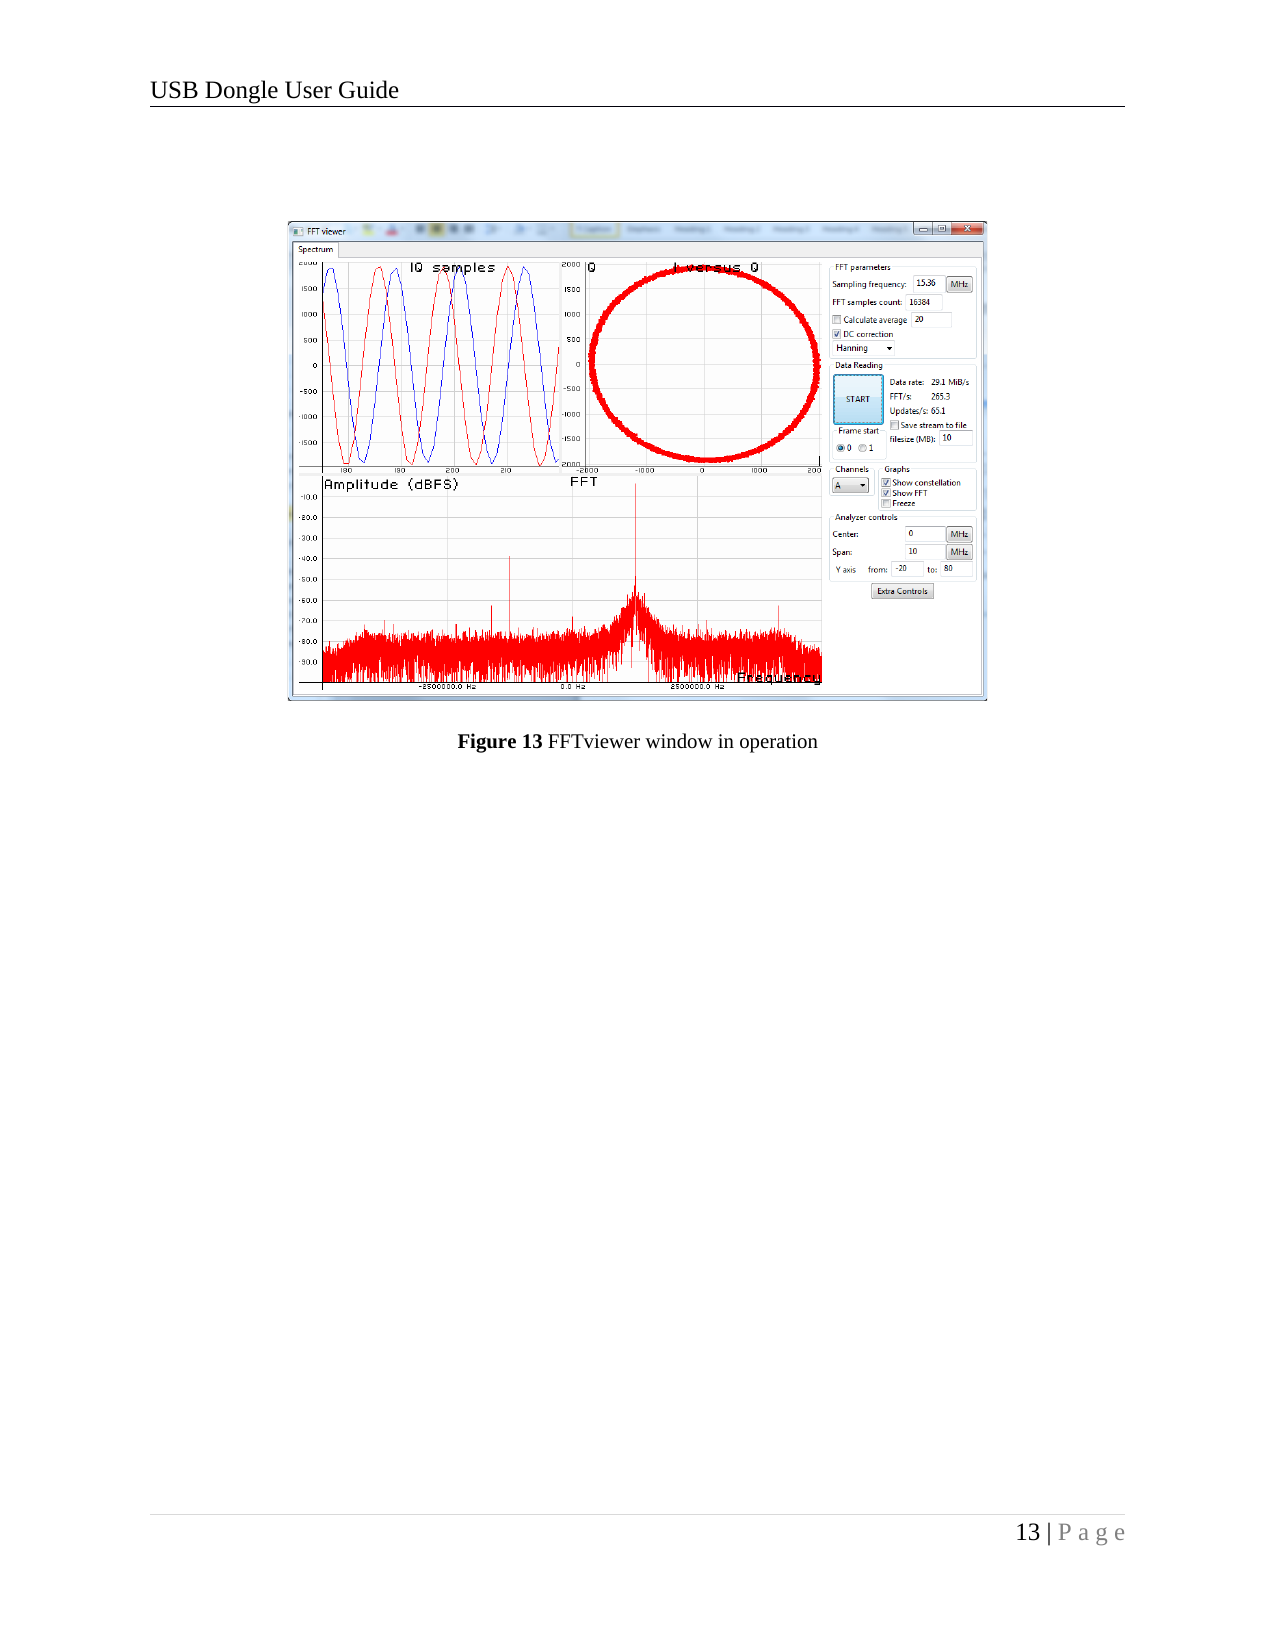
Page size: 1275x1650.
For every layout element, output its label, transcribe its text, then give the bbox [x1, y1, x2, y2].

picture [287, 221, 988, 701]
text Figure 13 FFTviewer window in operation [150, 729, 1125, 753]
